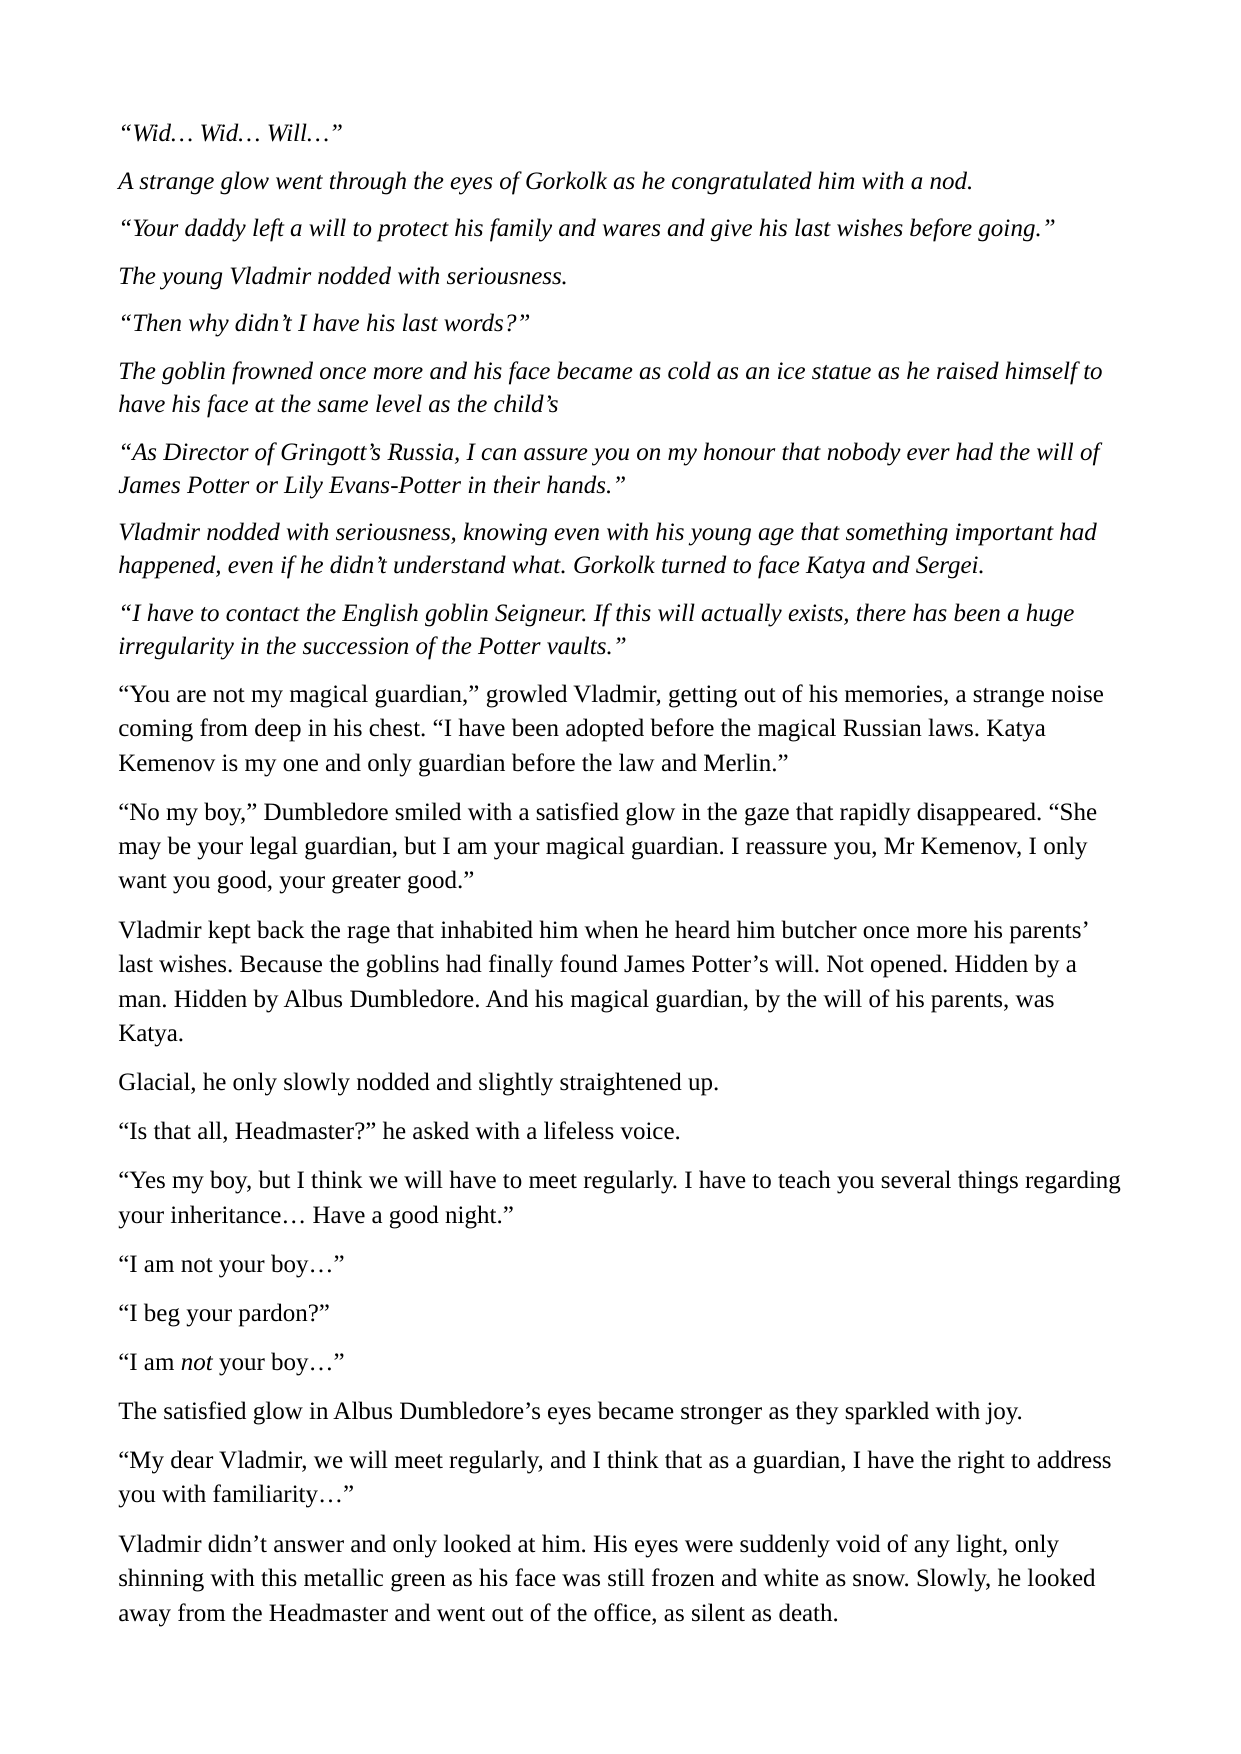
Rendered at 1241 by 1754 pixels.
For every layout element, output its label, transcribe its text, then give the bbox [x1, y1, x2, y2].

text “Yes my boy, but I think we will have to meet regularly. I have to teach you several things regarding your inheritance… Have a good night.” [118, 1165, 1122, 1228]
text “I beg your pardon?” [118, 1298, 1122, 1327]
text “Then why didn’t I have his last words?” [118, 308, 1122, 337]
text “Your daddy left a will to protect his family and wares and give his last wishes before going.” [118, 213, 1122, 242]
text Vladmir kept back the rage that inhabited him when he heard him butcher once more his parents’ last wishes. Because the goblins had finally found James Potter’s will. Not opened. Hidden by a man. Hidden by Albus Dumbledore. And his magical guardian, by the will of his parents, was Katya. [118, 915, 1122, 1047]
text Glacial, he only slowly nodded and slightly straightened up. [118, 1067, 1122, 1096]
text “You are not my magical guardian,” growled Vladmir, getting out of his memories, a strange noise coming from deep in his chest. “I have been adopted before the magical Russian laws. Katya Kemenov is my one and only guardian before the law and Merlin.” [118, 679, 1122, 776]
text The young Vladmir nodded with seriousness. [118, 261, 1122, 290]
text Vladmir didn’t answer and only looked at him. His eyes were suddenly void of any light, only shinning with this metallic green as his face was still frozen and white as snow. Slowly, he looked away from the Headmaster and went out of the office, as silent as death. [118, 1529, 1122, 1626]
text “Wid… Wid… Will…” [118, 118, 1122, 147]
text The satisfied glow in Albus Dumbledore’s eyes became stronger as they sparkled with joy. [118, 1396, 1122, 1425]
text “Is that all, Headmaster?” he asked with a lifeless voice. [118, 1116, 1122, 1145]
text The goblin frowned once more and his face became as cold as an ice statue as he raised himself to have his face at the same level as the child’s [118, 356, 1122, 418]
text “I have to contact the English goblin Seigneur. If this will actually exists, there has been a huge irregularity in the succession of the Potter vaults.” [118, 598, 1122, 660]
text “I am not your boy…” [118, 1347, 1122, 1376]
text “My dear Vladmir, we will meet regularly, and I think that as a guardian, I have the right to address you with familiarity…” [118, 1445, 1122, 1508]
text “No my boy,” Dumbledore smiled with a satisfied glow in the gaze that rapidly disappeared. “She may be your legal guardian, but I am your magical guardian. I reassure you, Mr Kemenov, I only want you good, your greater good.” [118, 797, 1122, 894]
text A strange glow went through the eyes of Gorkolk as he congratulated him with a nod. [118, 166, 1122, 194]
text Vladmir nodded with seriousness, knowing even with his young age that something important had happened, even if he didn’t understand what. Gorkolk turned to face Katya and Sergei. [118, 517, 1122, 579]
text “As Director of Gringott’s Russia, I can assure you on my honour that nobody ever had the will of James Potter or Lily Evans-Potter in their hands.” [118, 437, 1122, 498]
text “I am not your boy…” [118, 1249, 1122, 1278]
